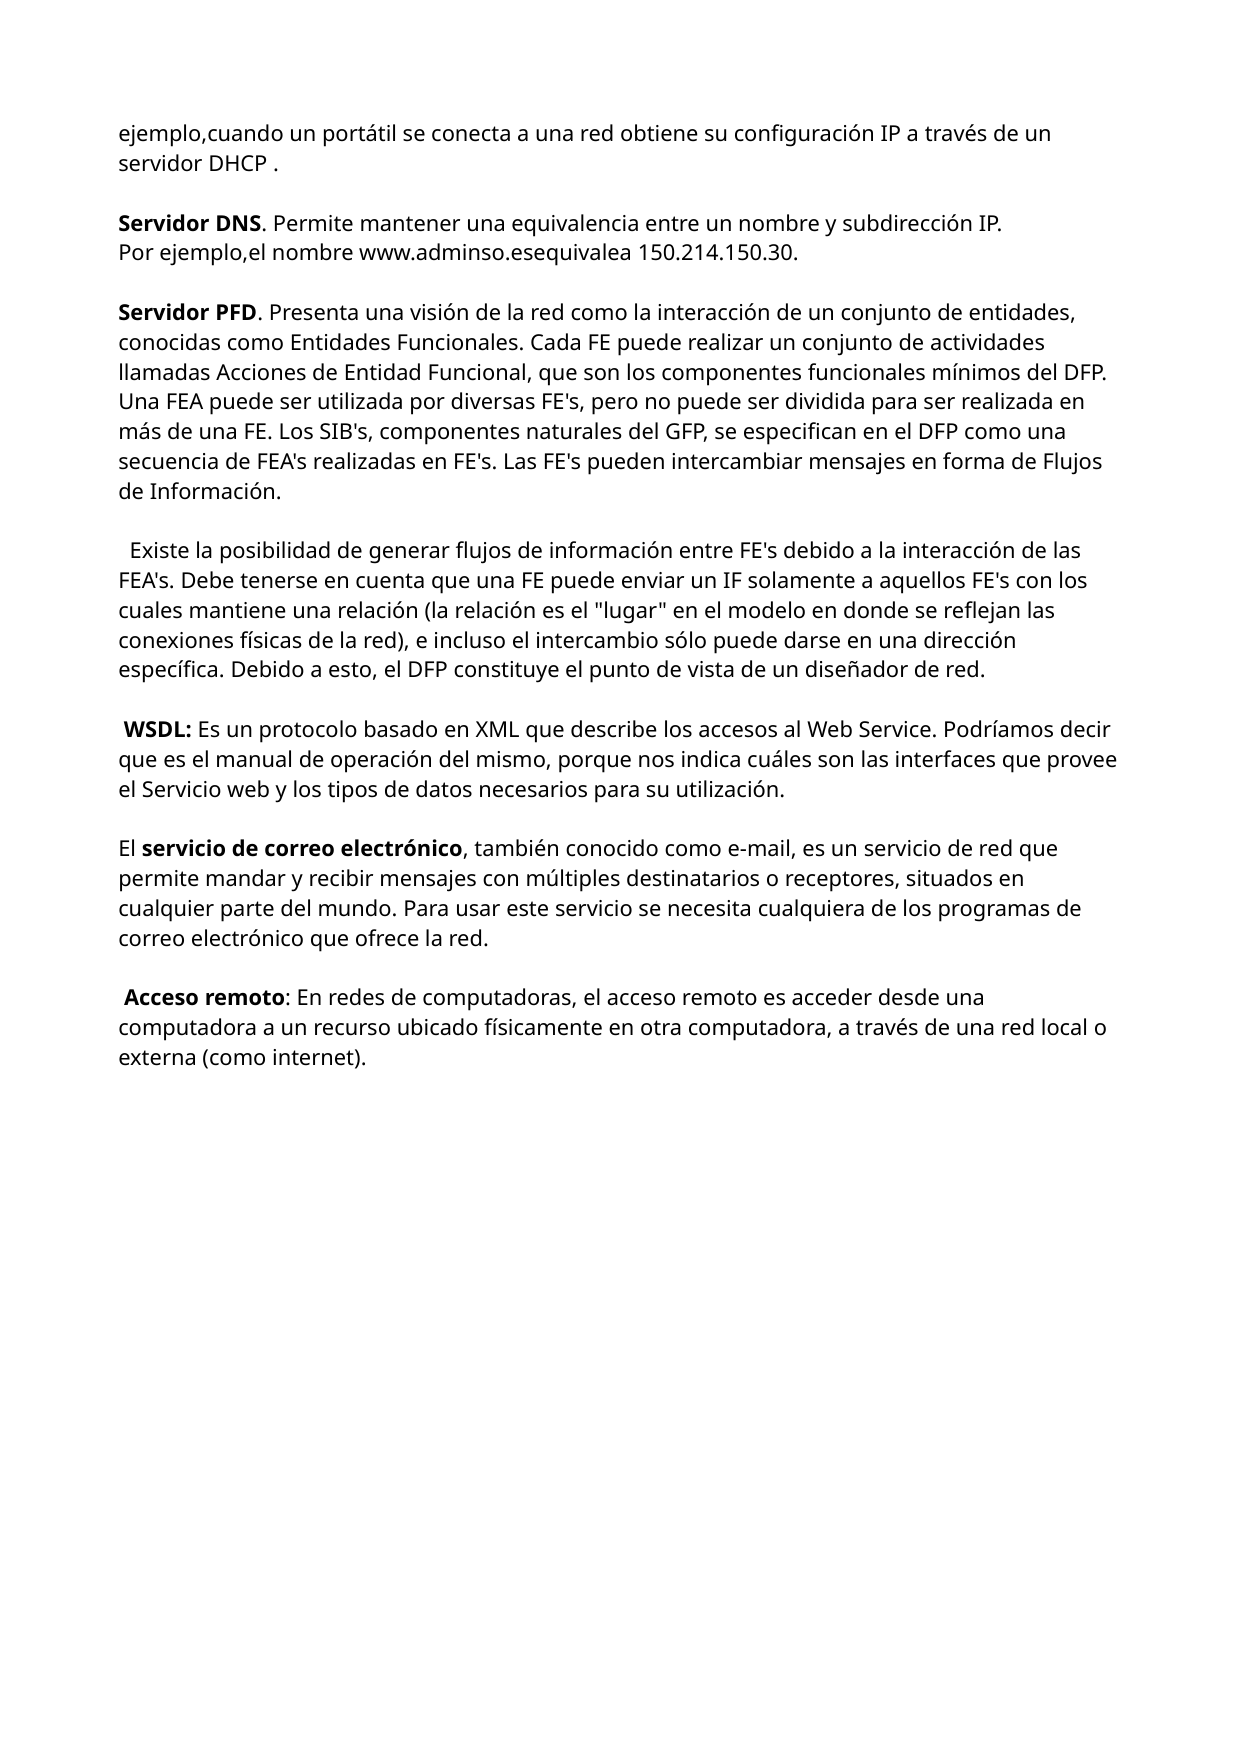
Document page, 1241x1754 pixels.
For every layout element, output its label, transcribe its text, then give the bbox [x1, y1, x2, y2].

text Existe la posibilidad de generar flujos de información entre FE's debido a la interacción de las FEA's. Debe tenerse en cuenta que una FE puede enviar un IF solamente a aquellos FE's con los cuales mantiene una relación (la relación es el "lugar" en el modelo en donde se reflejan las conexiones físicas de la red), e incluso el intercambio sólo puede darse en una dirección específica. Debido a esto, el DFP constituye el punto de vista de un diseñador de red. [118, 535, 1122, 684]
text Servidor PFD. Presenta una visión de la red como la interacción de un conjunto de entidades, conocidas como Entidades Funcionales. Cada FE puede realizar un conjunto de actividades llamadas Acciones de Entidad Funcional, que son los componentes funcionales mínimos del DFP. Una FEA puede ser utilizada por diversas FE's, pero no puede ser dividida para ser realizada en más de una FE. Los SIB's, componentes naturales del GFP, se especifican en el DFP como una secuencia de FEA's realizadas en FE's. Las FE's pueden intercambiar mensajes en forma de Flujos de Información. [118, 297, 1122, 505]
text Servidor DNS. Permite mantener una equivalencia entre un nombre y subdirección IP. [118, 207, 1122, 237]
text WSDL: Es un protocolo basado en XML que describe los accesos al Web Service. Podríamos decir que es el manual de operación del mismo, porque nos indica cuáles son las interfaces que provee el Servicio web y los tipos de datos necesarios para su utilización. [118, 714, 1122, 803]
text El servicio de correo electrónico, también conocido como e-mail, es un servicio de red que permite mandar y recibir mensajes con múltiples destinatarios o receptores, situados en cualquier parte del mundo. Para usar este servicio se necesita cualquiera de los programas de correo electrónico que ofrece la red. [118, 833, 1122, 952]
text Por ejemplo,el nombre www.adminso.esequivalea 150.214.150.30. [118, 237, 1122, 267]
text Acceso remoto: En redes de computadoras, el acceso remoto es acceder desde una computadora a un recurso ubicado físicamente en otra computadora, a través de una red local o externa (como internet). [118, 982, 1122, 1071]
text ejemplo,cuando un portátil se conecta a una red obtiene su configuración IP a través de un servidor DHCP . [118, 118, 1122, 178]
